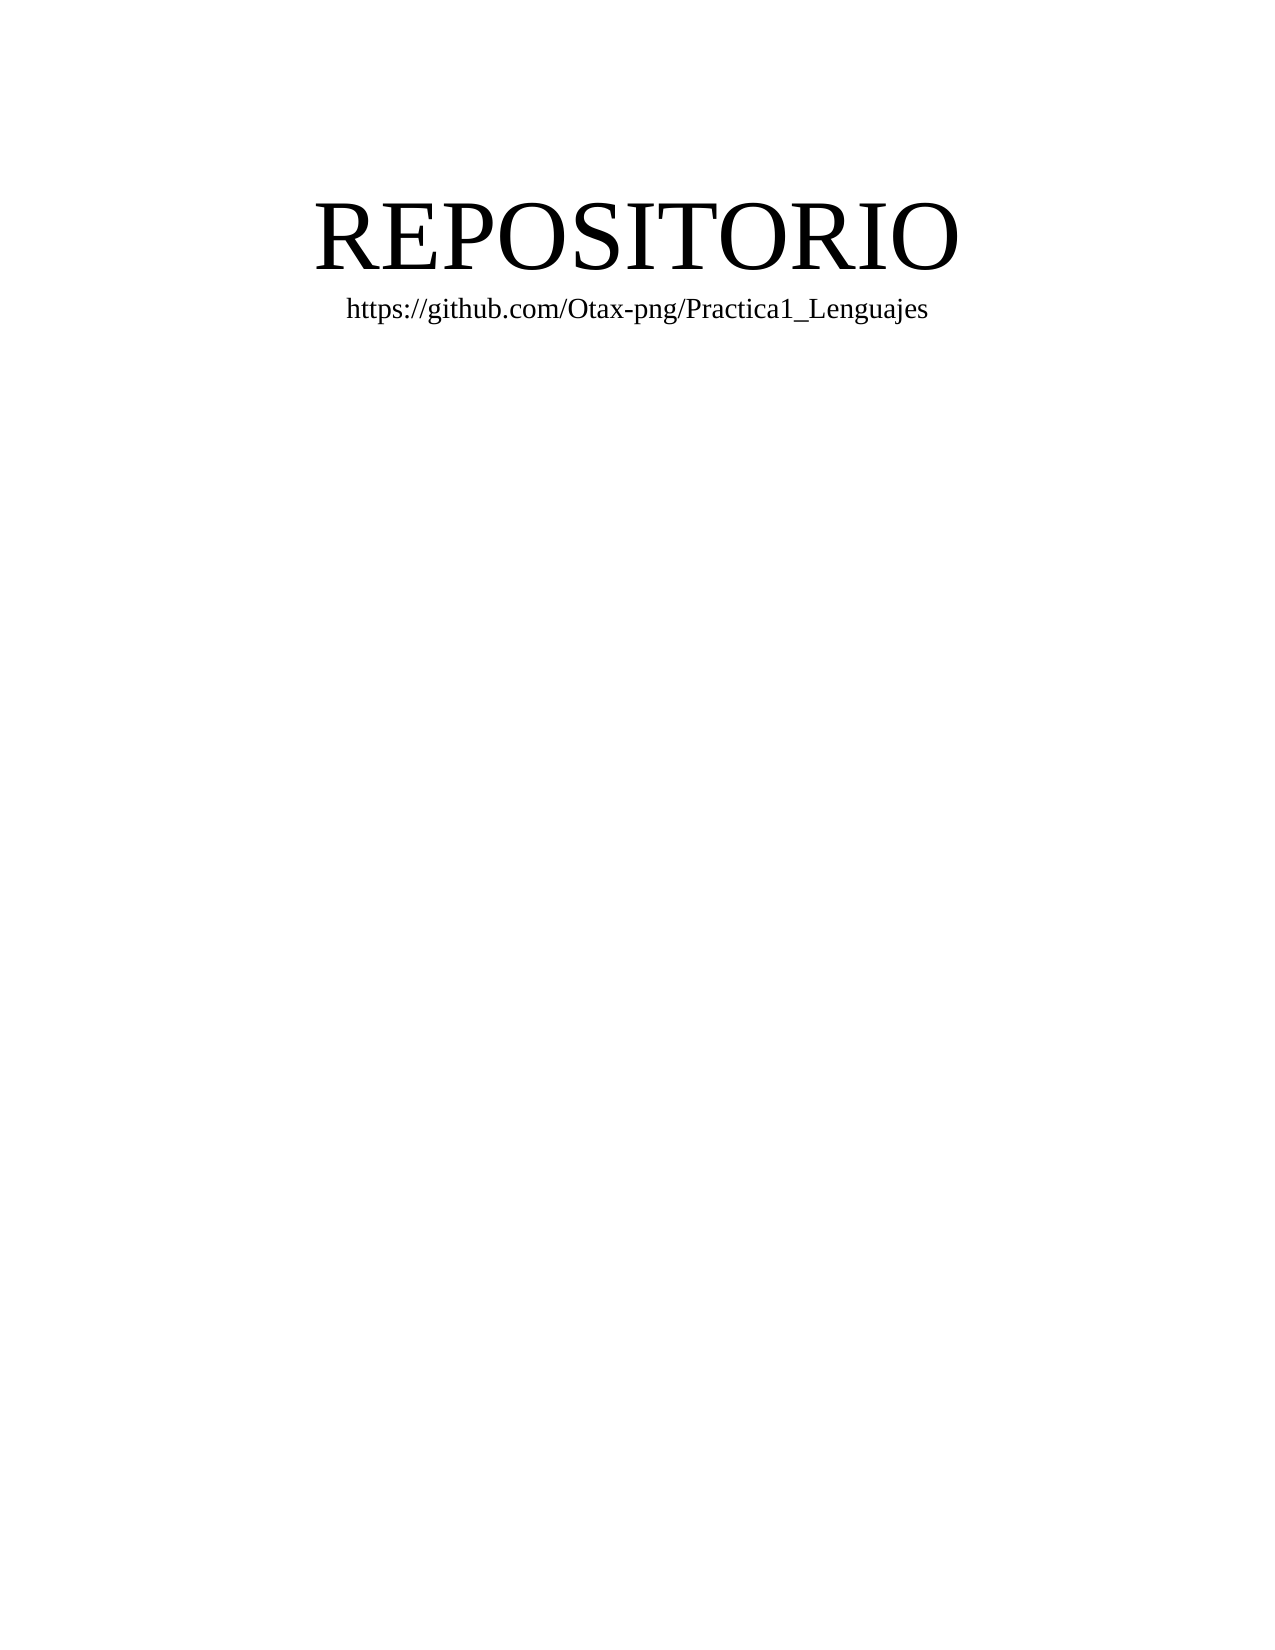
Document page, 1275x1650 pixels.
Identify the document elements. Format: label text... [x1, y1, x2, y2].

text https://github.com/Otax-png/Practica1_Lenguajes [118, 291, 1157, 325]
text REPOSITORIO [118, 176, 1157, 291]
